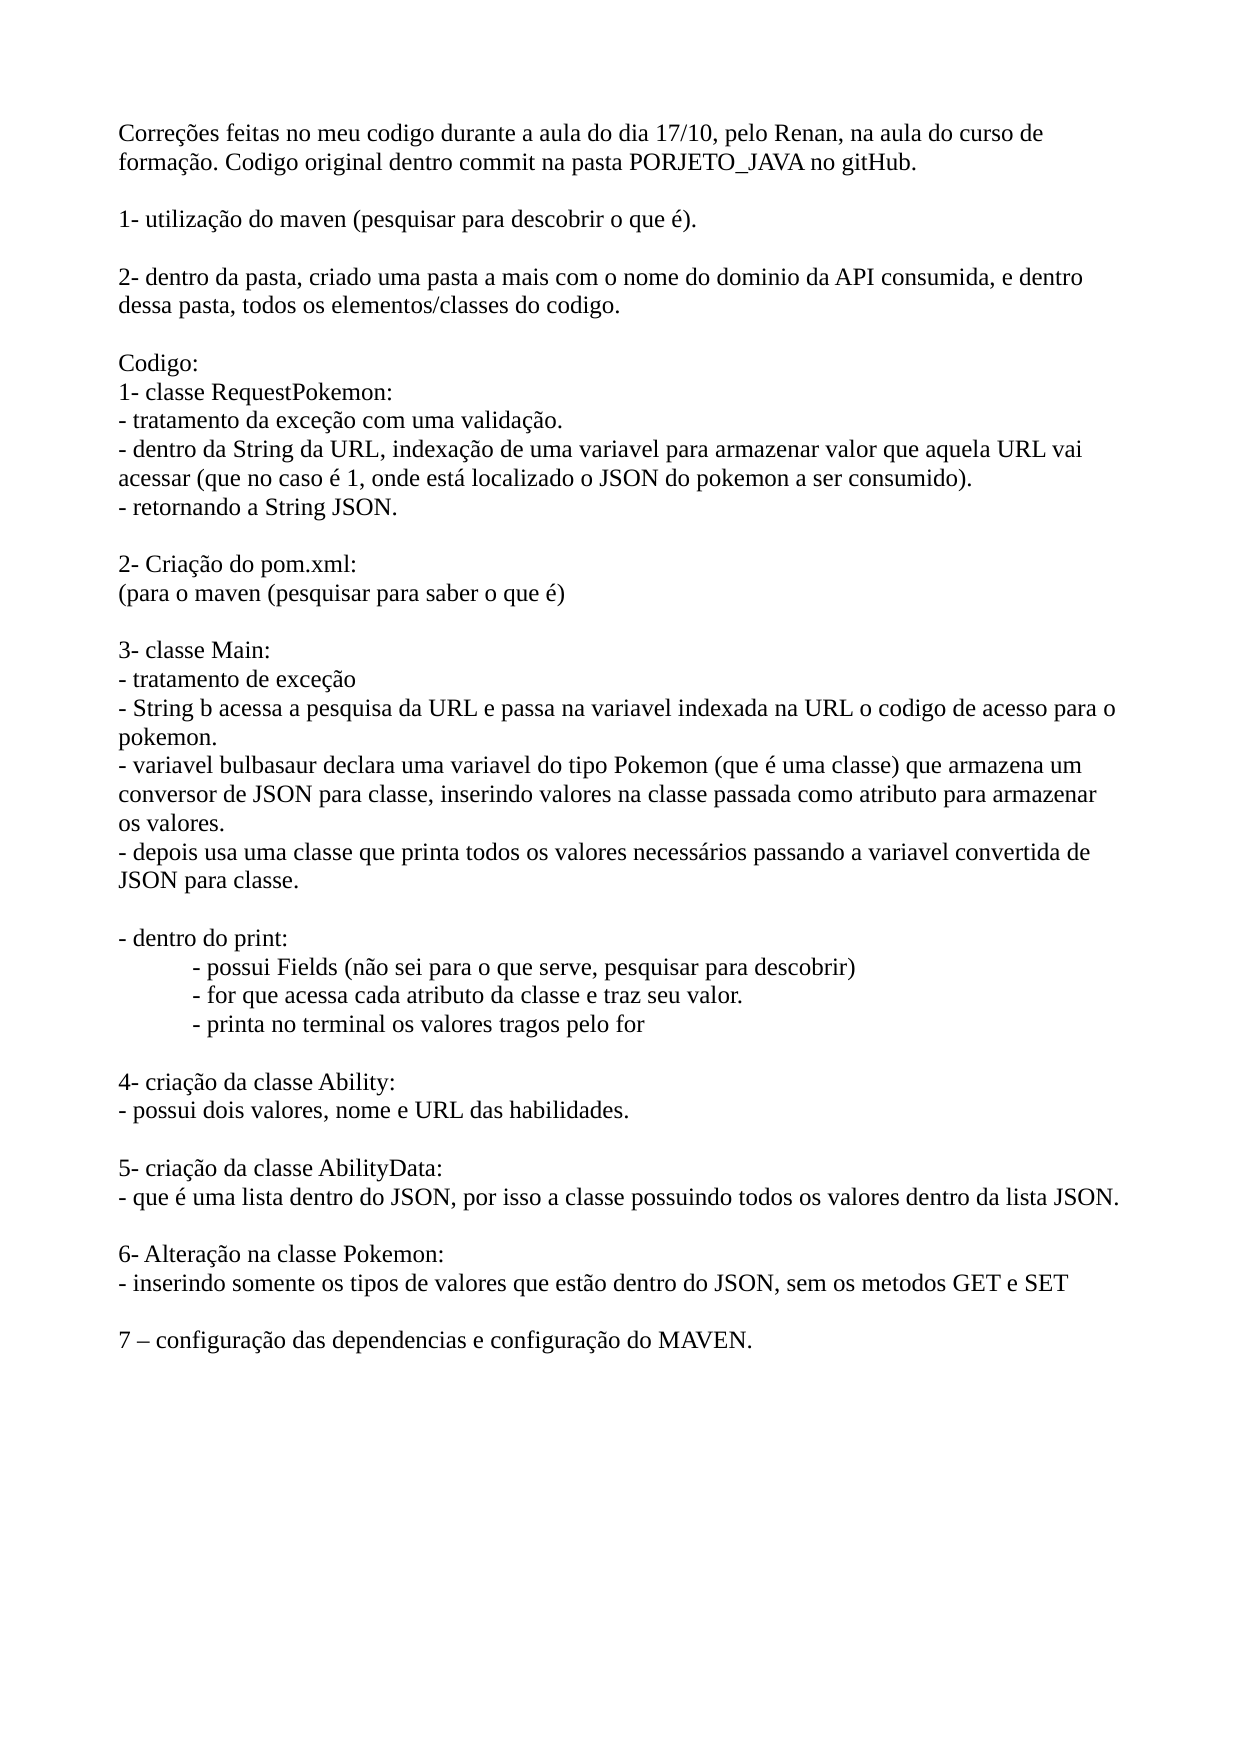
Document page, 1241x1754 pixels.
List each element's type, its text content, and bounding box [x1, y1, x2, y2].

text 5- criação da classe AbilityData: [118, 1153, 1122, 1182]
text - String b acessa a pesquisa da URL e passa na variavel indexada na URL o codigo de acesso para o pokemon. [118, 693, 1122, 751]
text 1- utilização do maven (pesquisar para descobrir o que é). [118, 204, 1122, 233]
text 2- dentro da pasta, criado uma pasta a mais com o nome do dominio da API consumida, e dentro dessa pasta, todos os elementos/classes do codigo. [118, 262, 1122, 319]
text 2- Criação do pom.xml: (para o maven (pesquisar para saber o que é) [118, 549, 1122, 607]
text - retornando a String JSON. [118, 492, 1122, 521]
text - depois usa uma classe que printa todos os valores necessários passando a variavel convertida de JSON para classe. [118, 837, 1122, 894]
text 7 – configuração das dependencias e configuração do MAVEN. [118, 1326, 1122, 1354]
text - printa no terminal os valores tragos pelo for [118, 1009, 1122, 1038]
text - possui dois valores, nome e URL das habilidades. [118, 1096, 1122, 1124]
text 3- classe Main: [118, 636, 1122, 664]
text - que é uma lista dentro do JSON, por isso a classe possuindo todos os valores dentro da lista JSON. [118, 1182, 1122, 1211]
text 6- Alteração na classe Pokemon: [118, 1239, 1122, 1268]
text - possui Fields (não sei para o que serve, pesquisar para descobrir) [118, 952, 1122, 981]
text - dentro da String da URL, indexação de uma variavel para armazenar valor que aquela URL vai acessar (que no caso é 1, onde está localizado o JSON do pokemon a ser consumido). [118, 434, 1122, 492]
text - tratamento da exceção com uma validação. [118, 406, 1122, 434]
text - for que acessa cada atributo da classe e traz seu valor. [118, 981, 1122, 1009]
text - inserindo somente os tipos de valores que estão dentro do JSON, sem os metodos GET e SET [118, 1268, 1122, 1297]
text Codigo: 1- classe RequestPokemon: [118, 348, 1122, 406]
text - dentro do print: [118, 923, 1122, 952]
text Correções feitas no meu codigo durante a aula do dia 17/10, pelo Renan, na aula do curso de formação. Codigo original dentro commit na pasta PORJETO_JAVA no gitHub. [118, 118, 1122, 176]
text 4- criação da classe Ability: [118, 1067, 1122, 1096]
text - tratamento de exceção [118, 664, 1122, 693]
text - variavel bulbasaur declara uma variavel do tipo Pokemon (que é uma classe) que armazena um conversor de JSON para classe, inserindo valores na classe passada como atributo para armazenar os valores. [118, 751, 1122, 837]
